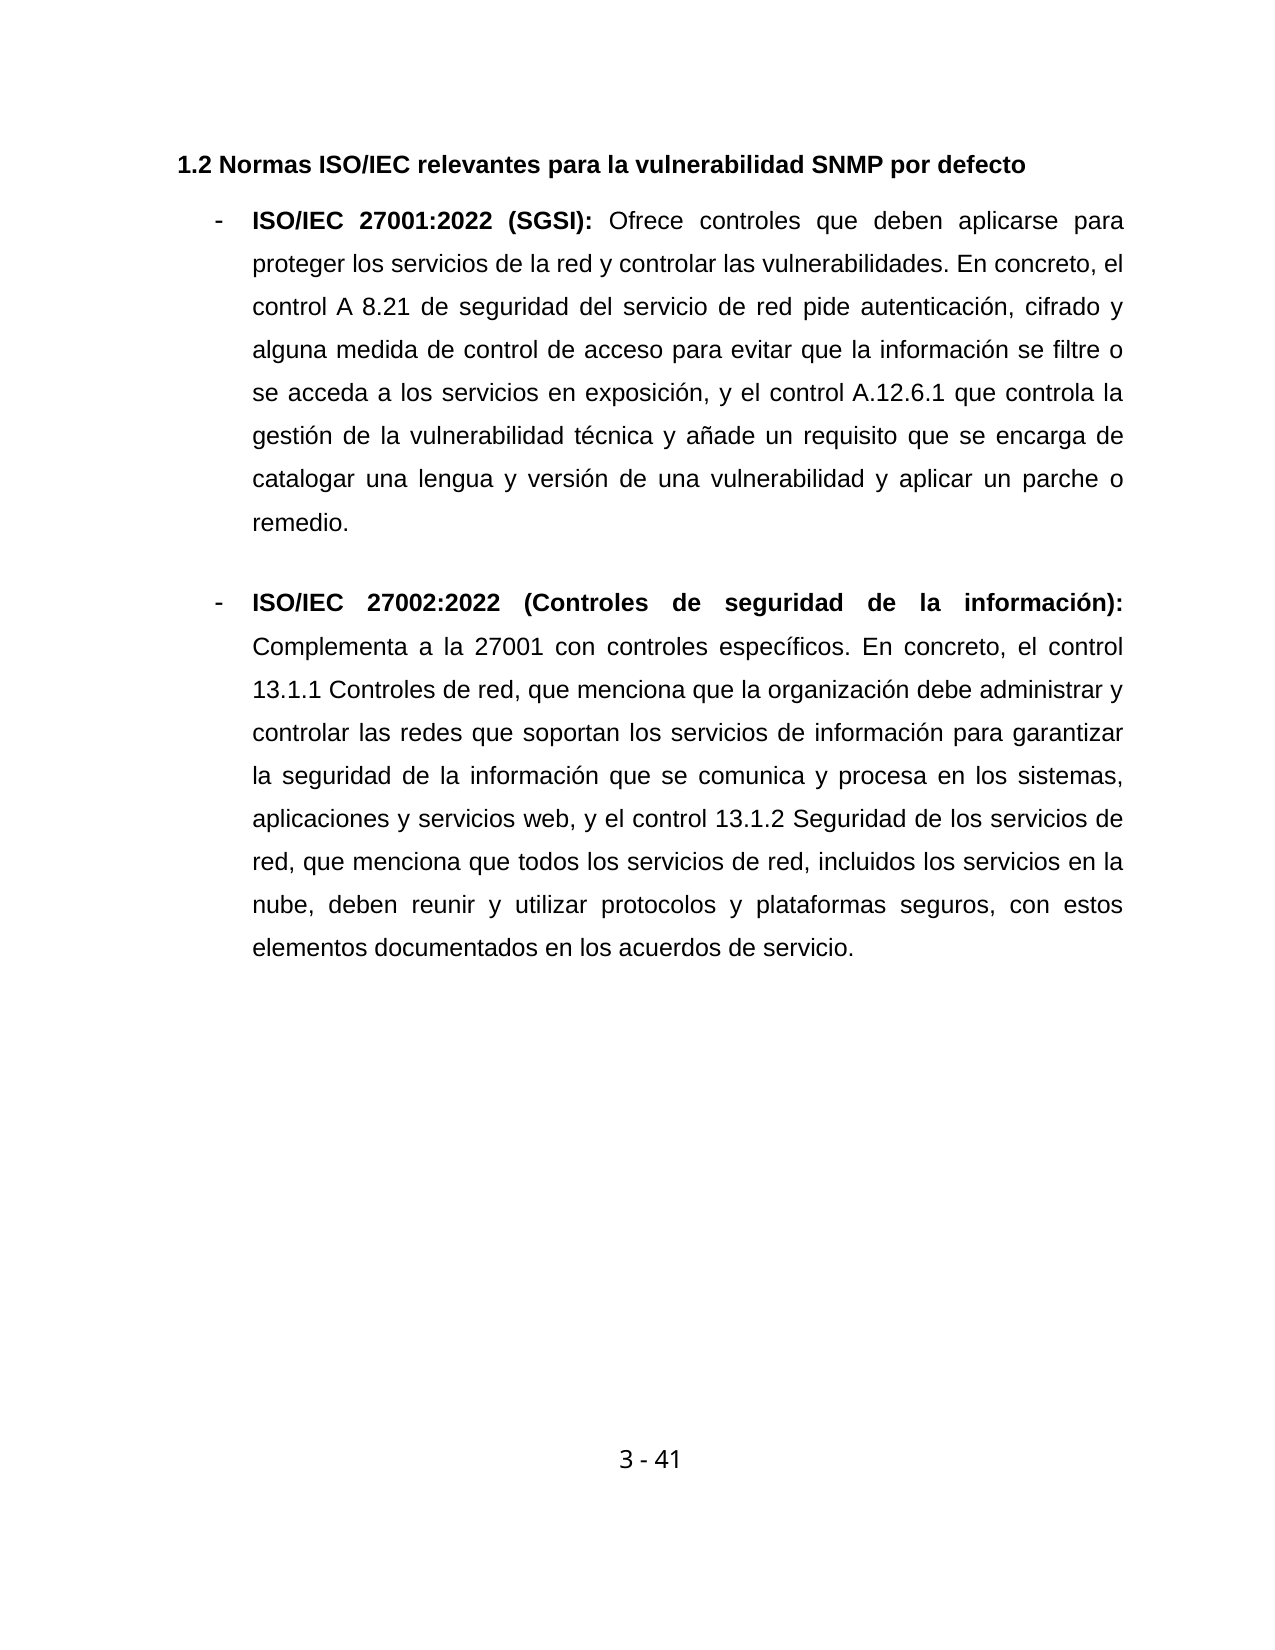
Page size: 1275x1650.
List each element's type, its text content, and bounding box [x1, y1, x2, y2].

list ISO/IEC 27002:2022 (Controles de seguridad de la información): Complementa a la 27001 con controles específicos. En concreto, el control 13.1.1 Controles de red, que menciona que la organización debe administrar y controlar las redes que soportan los servicios de información para garantizar la seguridad de la información que se comunica y procesa en los sistemas, aplicaciones y servicios web, y el control 13.1.2 Seguridad de los servicios de red, que menciona que todos los servicios de red, incluidos los servicios en la nube, deben reunir y utilizar protocolos y plataformas seguros, con estos elementos documentados en los acuerdos de servicio. [214, 588, 1125, 962]
list ISO/IEC 27001:2022 (SGSI): Ofrece controles que deben aplicarse para proteger los servicios de la red y controlar las vulnerabilidades. En concreto, el control A 8.21 de seguridad del servicio de red pide autenticación, cifrado y alguna medida de control de acceso para evitar que la información se filtre o se acceda a los servicios en exposición, y el control A.12.6.1 que controla la gestión de la vulnerabilidad técnica y añade un requisito que se encarga de catalogar una lengua y versión de una vulnerabilidad y aplicar un parche o remedio. [214, 206, 1125, 536]
subtitle Normas ISO/IEC relevantes para la vulnerabilidad SNMP por defecto [177, 150, 1125, 179]
